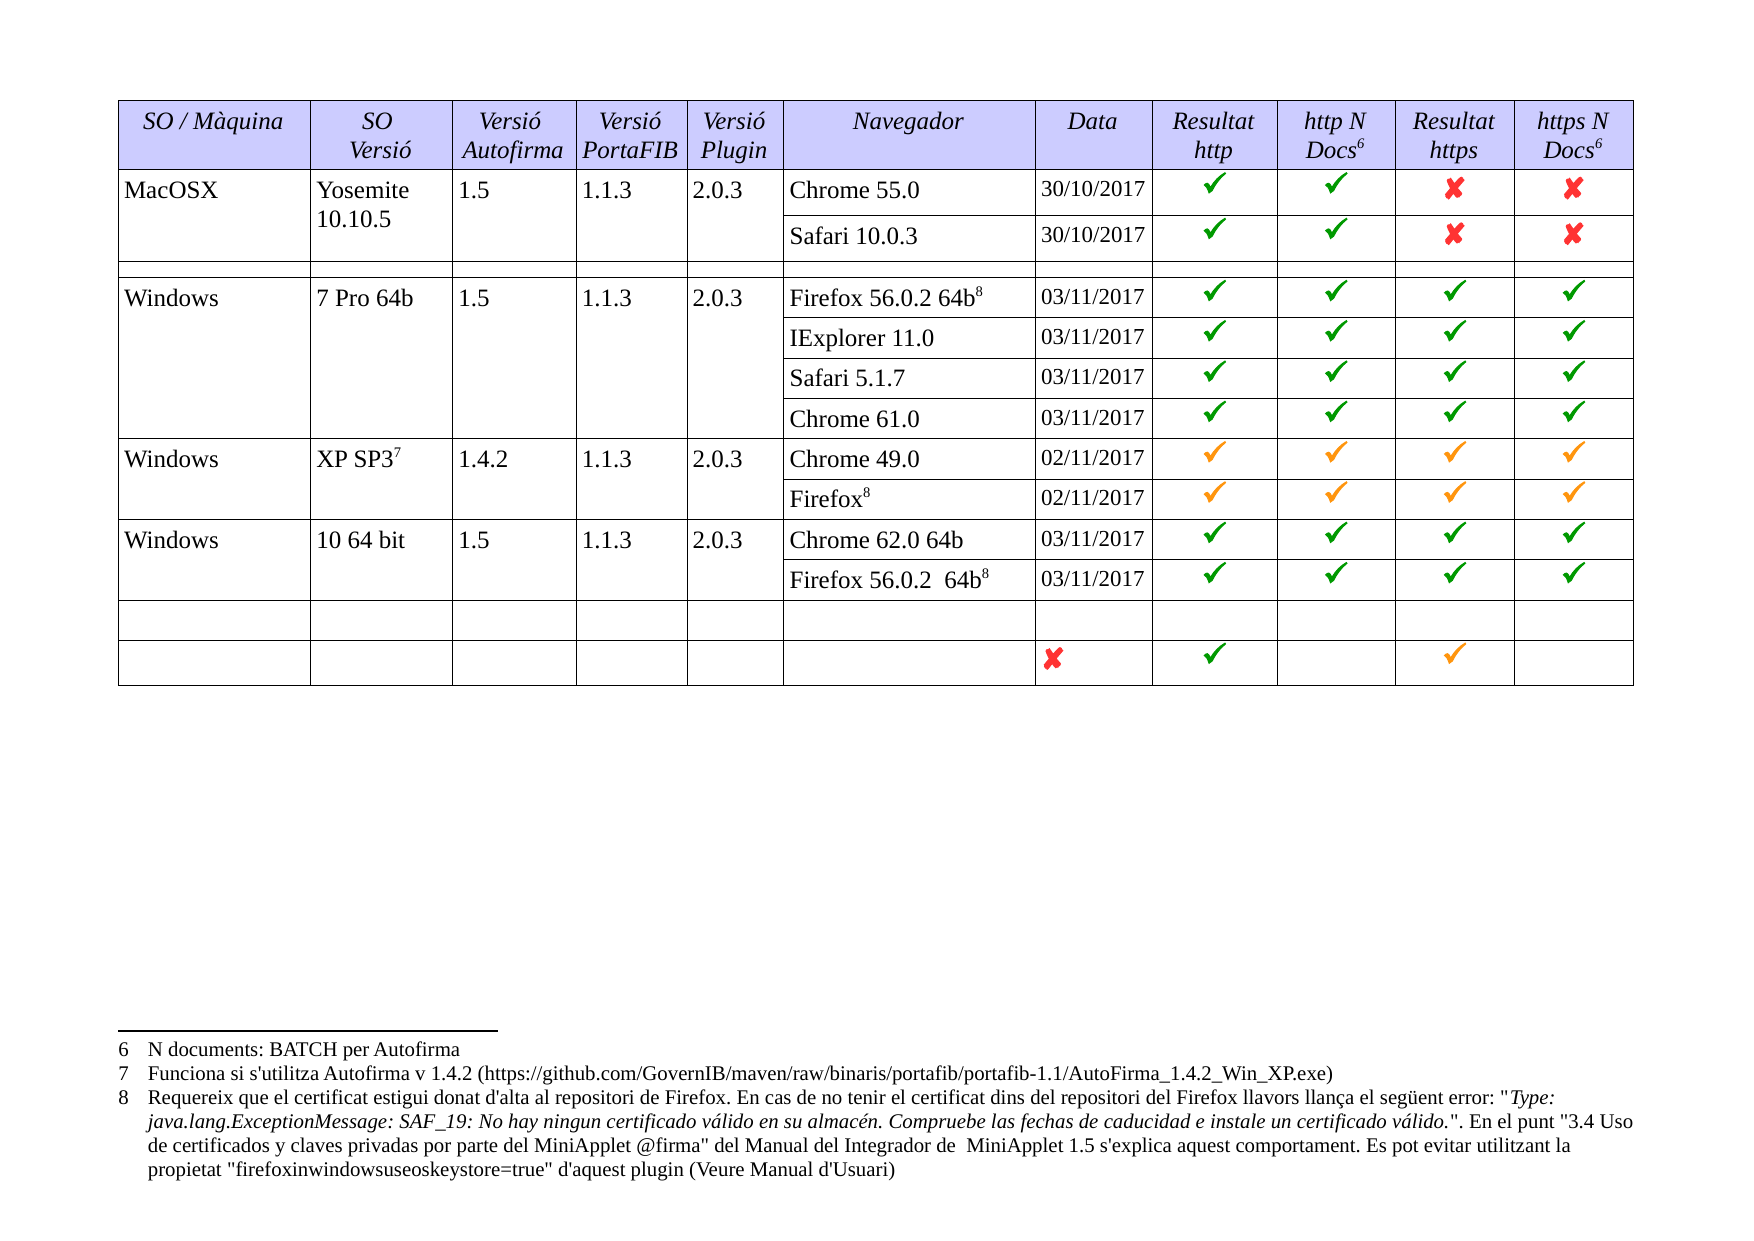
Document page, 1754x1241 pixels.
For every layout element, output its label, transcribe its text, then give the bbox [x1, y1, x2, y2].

table_cell [1396, 601, 1514, 640]
table_cell  [1396, 216, 1514, 261]
table_cell [1515, 262, 1633, 277]
table_header Versió Plugin [688, 101, 783, 169]
table_header SO Versió [311, 101, 452, 169]
table_header http N Docs [1278, 101, 1395, 169]
table_cell 1.5 [453, 278, 576, 438]
table_cell  [1153, 480, 1277, 519]
table_cell Chrome 49.0 [784, 439, 1035, 478]
table_cell  [1153, 170, 1277, 215]
table_cell [453, 601, 576, 640]
table_cell  [1396, 278, 1514, 317]
table_cell  [1153, 560, 1277, 599]
table_cell [577, 641, 687, 685]
table_cell 10 64 bit [311, 520, 452, 599]
table_cell  [1278, 359, 1395, 398]
table_cell 1.5 [453, 170, 576, 261]
table_cell [784, 601, 1035, 640]
table_cell  [1396, 439, 1514, 478]
table_cell [1036, 601, 1152, 640]
table_cell  [1515, 439, 1633, 478]
table_header Versió Autofirma [453, 101, 576, 169]
table_cell  [1396, 480, 1514, 519]
table_cell 03/11/2017 [1036, 560, 1152, 599]
table_cell [688, 262, 783, 277]
table_cell [453, 262, 576, 277]
table_cell  [1396, 641, 1514, 685]
table_cell  [1036, 641, 1152, 685]
table_cell  [1153, 439, 1277, 478]
table_cell  [1153, 318, 1277, 358]
table_cell  [1515, 216, 1633, 261]
table_cell [1278, 262, 1395, 277]
table_cell [1153, 601, 1277, 640]
table_cell  [1153, 641, 1277, 685]
table_cell 2.0.3 [688, 170, 783, 261]
table_cell  [1396, 560, 1514, 599]
table_cell  [1396, 170, 1514, 215]
table_cell  [1396, 520, 1514, 559]
table_cell  [1396, 318, 1514, 358]
table_cell 30/10/2017 [1036, 216, 1152, 261]
table_cell [1278, 601, 1395, 640]
table_cell 02/11/2017 [1036, 480, 1152, 519]
table_cell Chrome 55.0 [784, 170, 1035, 215]
table_header Data [1036, 101, 1152, 169]
table_cell  [1153, 216, 1277, 261]
table_header Resultat http [1153, 101, 1277, 169]
table_cell [119, 601, 310, 640]
table_cell [784, 641, 1035, 685]
table_header Resultat https [1396, 101, 1514, 169]
table_cell Safari 5.1.7 [784, 359, 1035, 398]
table_cell Chrome 62.0 64b [784, 520, 1035, 559]
table_cell  [1515, 399, 1633, 438]
table_cell [311, 262, 452, 277]
table_cell  [1153, 359, 1277, 398]
table_cell 1.1.3 [577, 520, 687, 599]
table_cell [1515, 601, 1633, 640]
table_cell [1278, 641, 1395, 685]
table_cell [1153, 262, 1277, 277]
table_cell 1.5 [453, 520, 576, 599]
table_cell [311, 641, 452, 685]
table_header Navegador [784, 101, 1035, 169]
table_cell Windows [119, 439, 310, 519]
table_header Versió PortaFIB [577, 101, 687, 169]
table_cell 1.1.3 [577, 439, 687, 519]
table_cell Firefox 56.0.2 64b8 [784, 560, 1035, 599]
table_cell [688, 601, 783, 640]
table_cell IExplorer 11.0 [784, 318, 1035, 358]
table_cell  [1278, 170, 1395, 215]
table_cell 03/11/2017 [1036, 318, 1152, 358]
table_cell  [1278, 399, 1395, 438]
table_cell  [1278, 560, 1395, 599]
table_cell 03/11/2017 [1036, 359, 1152, 398]
table_cell 1.1.3 [577, 278, 687, 438]
table_cell Firefox [784, 480, 1035, 519]
table_cell  [1278, 520, 1395, 559]
table_cell  [1515, 480, 1633, 519]
table_cell Windows [119, 520, 310, 599]
table_cell 30/10/2017 [1036, 170, 1152, 215]
table_cell  [1153, 278, 1277, 317]
table_cell Windows [119, 278, 310, 438]
table_cell XP SP3 [311, 439, 452, 519]
table_header https N Docs6 [1515, 101, 1633, 169]
table_cell  [1515, 170, 1633, 215]
table_cell [119, 262, 310, 277]
table_cell  [1153, 399, 1277, 438]
table_cell 2.0.3 [688, 520, 783, 599]
table_cell 02/11/2017 [1036, 439, 1152, 478]
table_cell Safari 10.0.3 [784, 216, 1035, 261]
table_cell [311, 601, 452, 640]
table_cell [1515, 641, 1633, 685]
table_cell  [1515, 359, 1633, 398]
table_cell 2.0.3 [688, 439, 783, 519]
table_header SO / Màquina [119, 101, 310, 169]
table_cell 7 Pro 64b [311, 278, 452, 438]
table_cell [1036, 262, 1152, 277]
table_cell 03/11/2017 [1036, 520, 1152, 559]
table_cell Firefox 56.0.2 64b8 [784, 278, 1035, 317]
table_cell 03/11/2017 [1036, 278, 1152, 317]
table_cell [577, 601, 687, 640]
table_cell 03/11/2017 [1036, 399, 1152, 438]
table_cell 1.4.2 [453, 439, 576, 519]
table_cell [688, 641, 783, 685]
table_cell  [1515, 278, 1633, 317]
table_cell  [1278, 216, 1395, 261]
table_cell  [1278, 480, 1395, 519]
table_cell  [1515, 560, 1633, 599]
table_cell  [1396, 359, 1514, 398]
table_cell  [1515, 318, 1633, 358]
table_cell MacOSX [119, 170, 310, 261]
table_cell [453, 641, 576, 685]
table_cell [1396, 262, 1514, 277]
table_cell 2.0.3 [688, 278, 783, 438]
table_cell  [1153, 520, 1277, 559]
table_cell  [1396, 399, 1514, 438]
table_cell  [1278, 318, 1395, 358]
table_cell 1.1.3 [577, 170, 687, 261]
table_cell [119, 641, 310, 685]
table_cell [577, 262, 687, 277]
table_cell  [1515, 520, 1633, 559]
table_cell  [1278, 278, 1395, 317]
table_cell Chrome 61.0 [784, 399, 1035, 438]
table_cell [784, 262, 1035, 277]
table_cell Yosemite 10.10.5 [311, 170, 452, 261]
table_cell  [1278, 439, 1395, 478]
